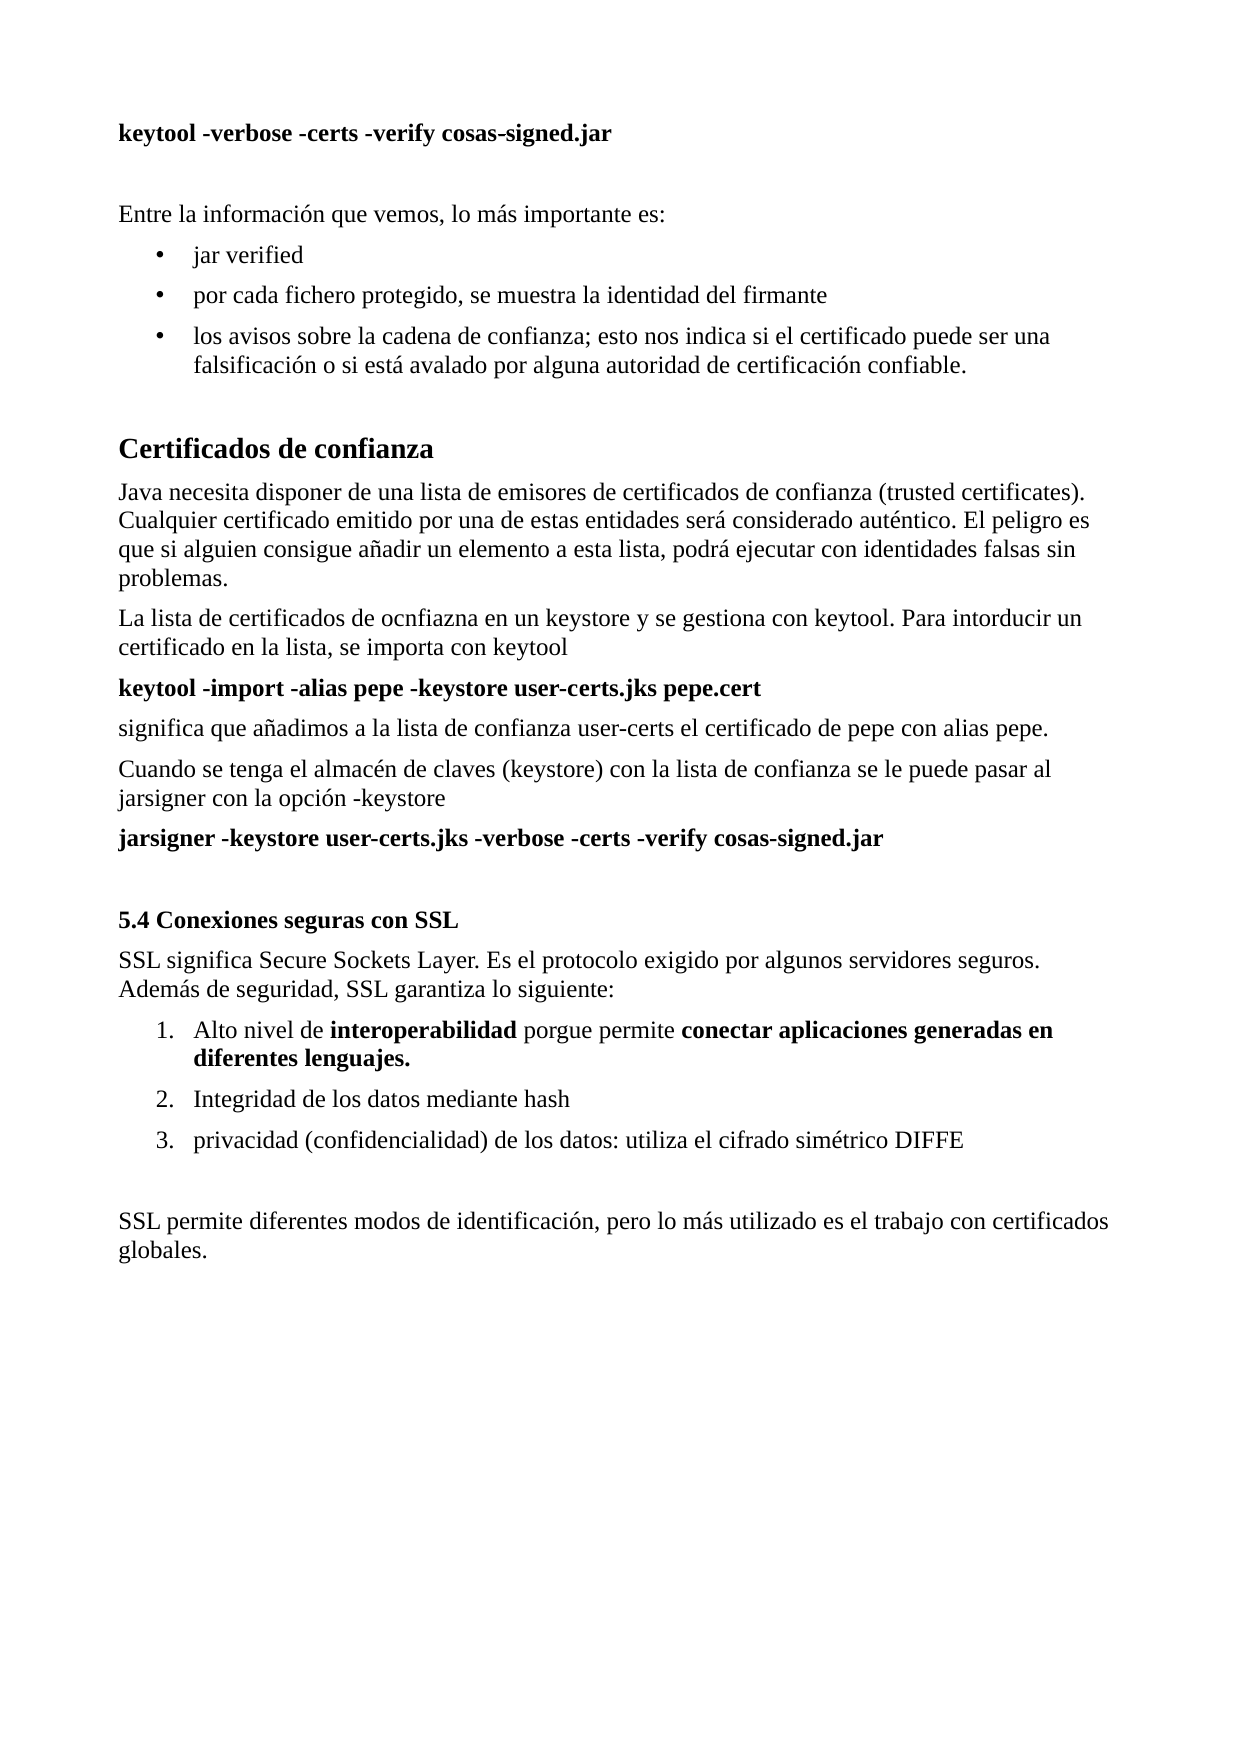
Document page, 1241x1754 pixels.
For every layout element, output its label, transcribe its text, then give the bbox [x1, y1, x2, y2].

text La lista de certificados de ocnfiazna en un keystore y se gestiona con keytool. Para intorducir un certificado en la lista, se importa con keytool [118, 603, 1122, 661]
text Entre la información que vemos, lo más importante es: [118, 199, 1122, 228]
list por cada fichero protegido, se muestra la identidad del firmante [156, 281, 1122, 309]
text SSL permite diferentes modos de identificación, pero lo más utilizado es el trabajo con certificados globales. [118, 1206, 1122, 1263]
list los avisos sobre la cadena de confianza; esto nos indica si el certificado puede ser una falsificación o si está avalado por alguna autoridad de certificación confiable. [156, 321, 1122, 379]
text Certificados de confianza [118, 431, 1122, 465]
list privacidad (confidencialidad) de los datos: utiliza el cifrado simétrico DIFFE [156, 1125, 1122, 1153]
text Cuando se tenga el almacén de claves (keystore) con la lista de confianza se le puede pasar al jarsigner con la opción -keystore [118, 754, 1122, 812]
text Java necesita disponer de una lista de emisores de certificados de confianza (trusted certificates). Cualquier certificado emitido por una de estas entidades será considerado auténtico. El peligro es que si alguien consigue añadir un elemento a esta lista, podrá ejecutar con identidades falsas sin problemas. [118, 477, 1122, 592]
text 5.4 Conexiones seguras con SSL [118, 905, 1122, 933]
list jar verified [156, 240, 1122, 269]
text keytool -verbose -certs -verify cosas-signed.jar [118, 118, 1122, 147]
text keytool -import -alias pepe -keystore user-certs.jks pepe.cert [118, 673, 1122, 702]
list Alto nivel de interoperabilidad porgue permite conectar aplicaciones generadas en diferentes lenguajes. [156, 1015, 1122, 1072]
text SSL significa Secure Sockets Layer. Es el protocolo exigido por algunos servidores seguros. Además de seguridad, SSL garantiza lo siguiente: [118, 945, 1122, 1003]
list Integridad de los datos mediante hash [156, 1084, 1122, 1113]
text jarsigner -keystore user-certs.jks -verbose -certs -verify cosas-signed.jar [118, 823, 1122, 852]
text significa que añadimos a la lista de confianza user-certs el certificado de pepe con alias pepe. [118, 713, 1122, 742]
